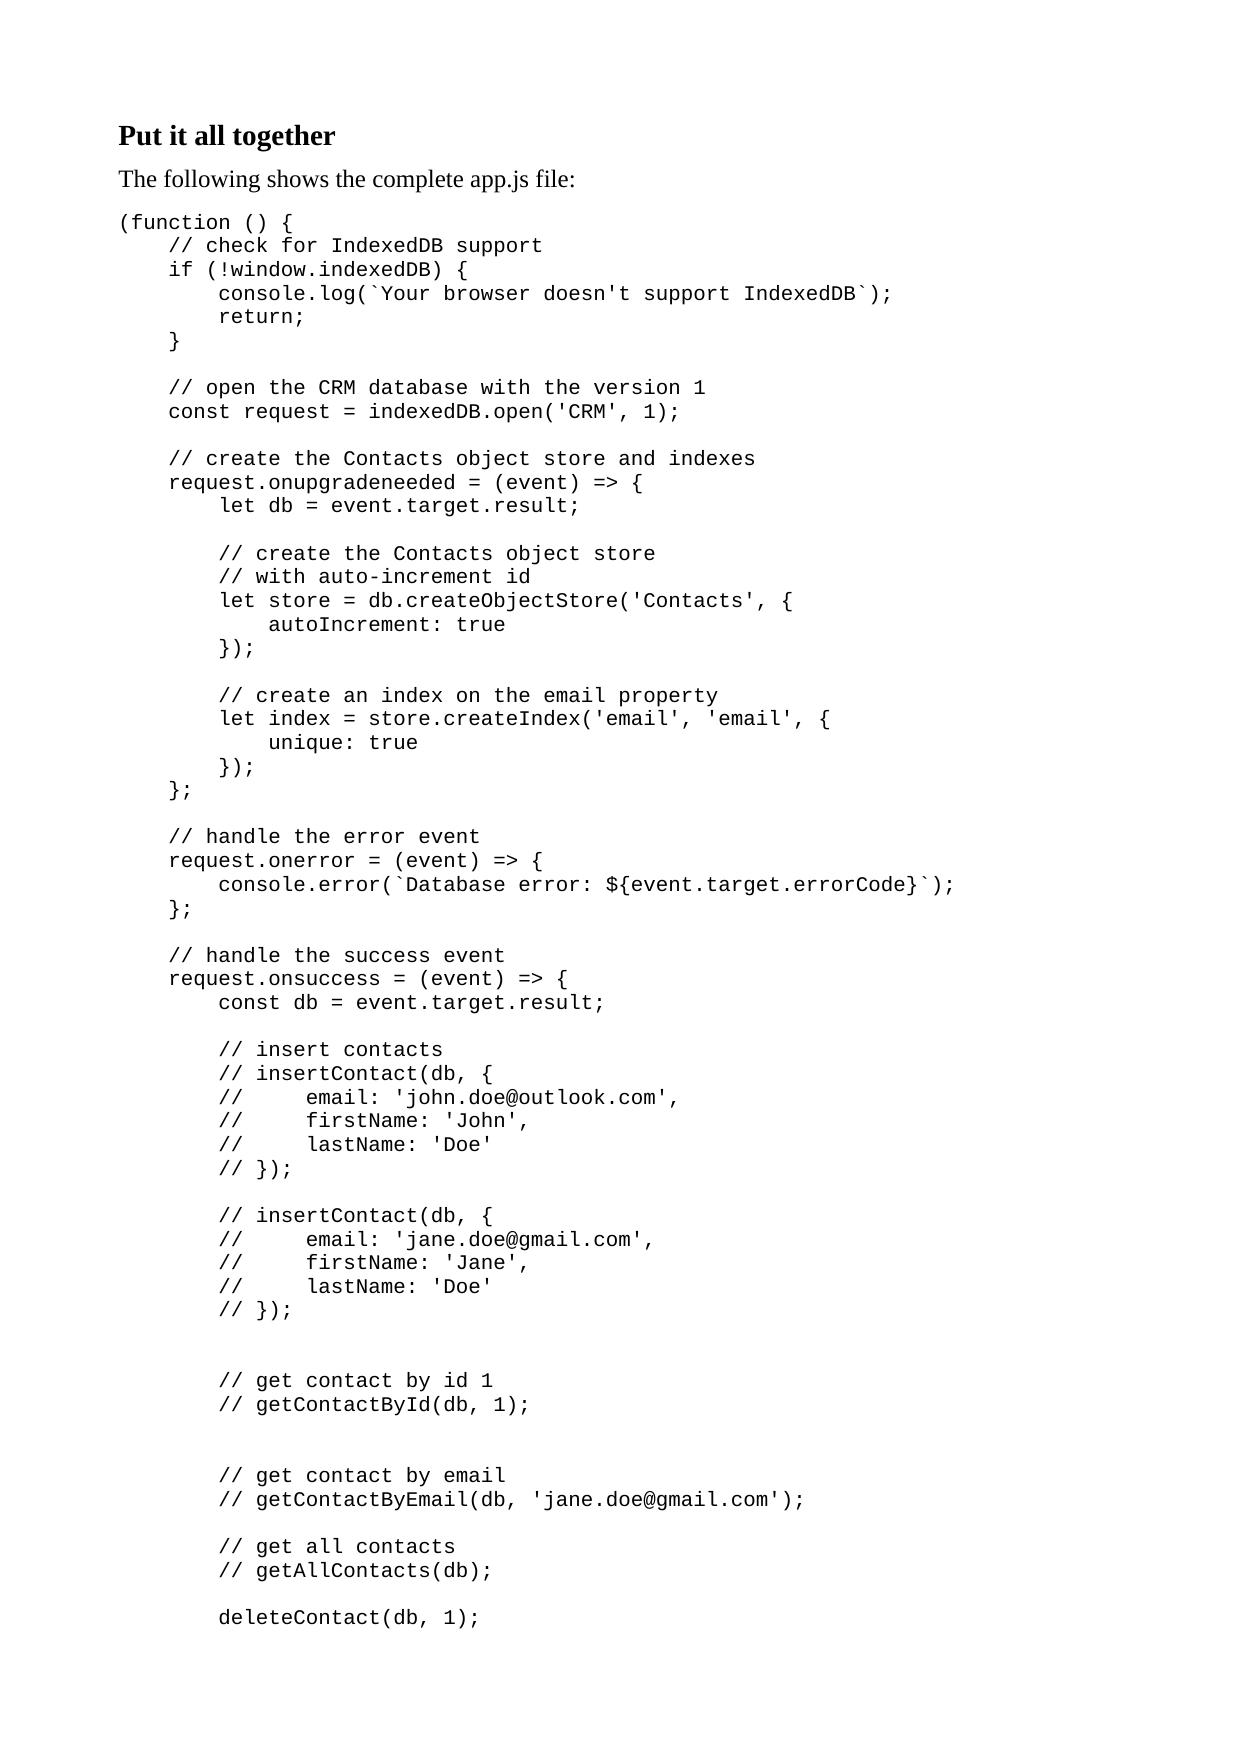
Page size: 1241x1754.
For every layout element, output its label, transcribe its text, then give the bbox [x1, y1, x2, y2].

text }); [118, 637, 1122, 661]
text // lastName: 'Doe' [118, 1134, 1122, 1158]
text // get contact by email [118, 1465, 1122, 1489]
text }; [118, 897, 1122, 921]
text (function () { [118, 212, 1122, 235]
text // firstName: 'John', [118, 1110, 1122, 1134]
text console.log(`Your browser doesn't support IndexedDB`); [118, 283, 1122, 306]
text // firstName: 'Jane', [118, 1252, 1122, 1276]
text // insertContact(db, { [118, 1205, 1122, 1228]
text // lastName: 'Doe' [118, 1276, 1122, 1299]
text // get all contacts [118, 1536, 1122, 1559]
text The following shows the complete app.js file: [118, 164, 1122, 193]
text const db = event.target.result; [118, 992, 1122, 1016]
text // handle the success event [118, 945, 1122, 968]
text let db = event.target.result; [118, 496, 1122, 519]
text // }); [118, 1158, 1122, 1181]
text // create the Contacts object store and indexes [118, 448, 1122, 472]
text // check for IndexedDB support [118, 235, 1122, 259]
subtitle Put it all together [118, 118, 1122, 152]
text } [118, 330, 1122, 354]
text const request = indexedDB.open('CRM', 1); [118, 401, 1122, 424]
text // insertContact(db, { [118, 1063, 1122, 1087]
text }); [118, 756, 1122, 779]
text request.onupgradeneeded = (event) => { [118, 472, 1122, 496]
text // handle the error event [118, 827, 1122, 850]
text let index = store.createIndex('email', 'email', { [118, 708, 1122, 732]
text // getContactById(db, 1); [118, 1394, 1122, 1418]
text deleteContact(db, 1); [118, 1607, 1122, 1631]
text request.onsuccess = (event) => { [118, 968, 1122, 992]
text // with auto-increment id [118, 566, 1122, 590]
text unique: true [118, 732, 1122, 756]
text // getContactByEmail(db, 'jane.doe@gmail.com'); [118, 1489, 1122, 1512]
text }; [118, 779, 1122, 803]
text let store = db.createObjectStore('Contacts', { [118, 590, 1122, 614]
text // open the CRM database with the version 1 [118, 377, 1122, 401]
text // insert contacts [118, 1039, 1122, 1063]
text if (!window.indexedDB) { [118, 259, 1122, 283]
text // }); [118, 1299, 1122, 1323]
text // create the Contacts object store [118, 543, 1122, 566]
text // getAllContacts(db); [118, 1559, 1122, 1583]
text // create an index on the email property [118, 685, 1122, 708]
text autoIncrement: true [118, 614, 1122, 637]
text // get contact by id 1 [118, 1370, 1122, 1394]
text // email: 'jane.doe@gmail.com', [118, 1228, 1122, 1252]
text console.error(`Database error: ${event.target.errorCode}`); [118, 874, 1122, 897]
text // email: 'john.doe@outlook.com', [118, 1087, 1122, 1110]
text request.onerror = (event) => { [118, 850, 1122, 874]
text return; [118, 306, 1122, 330]
